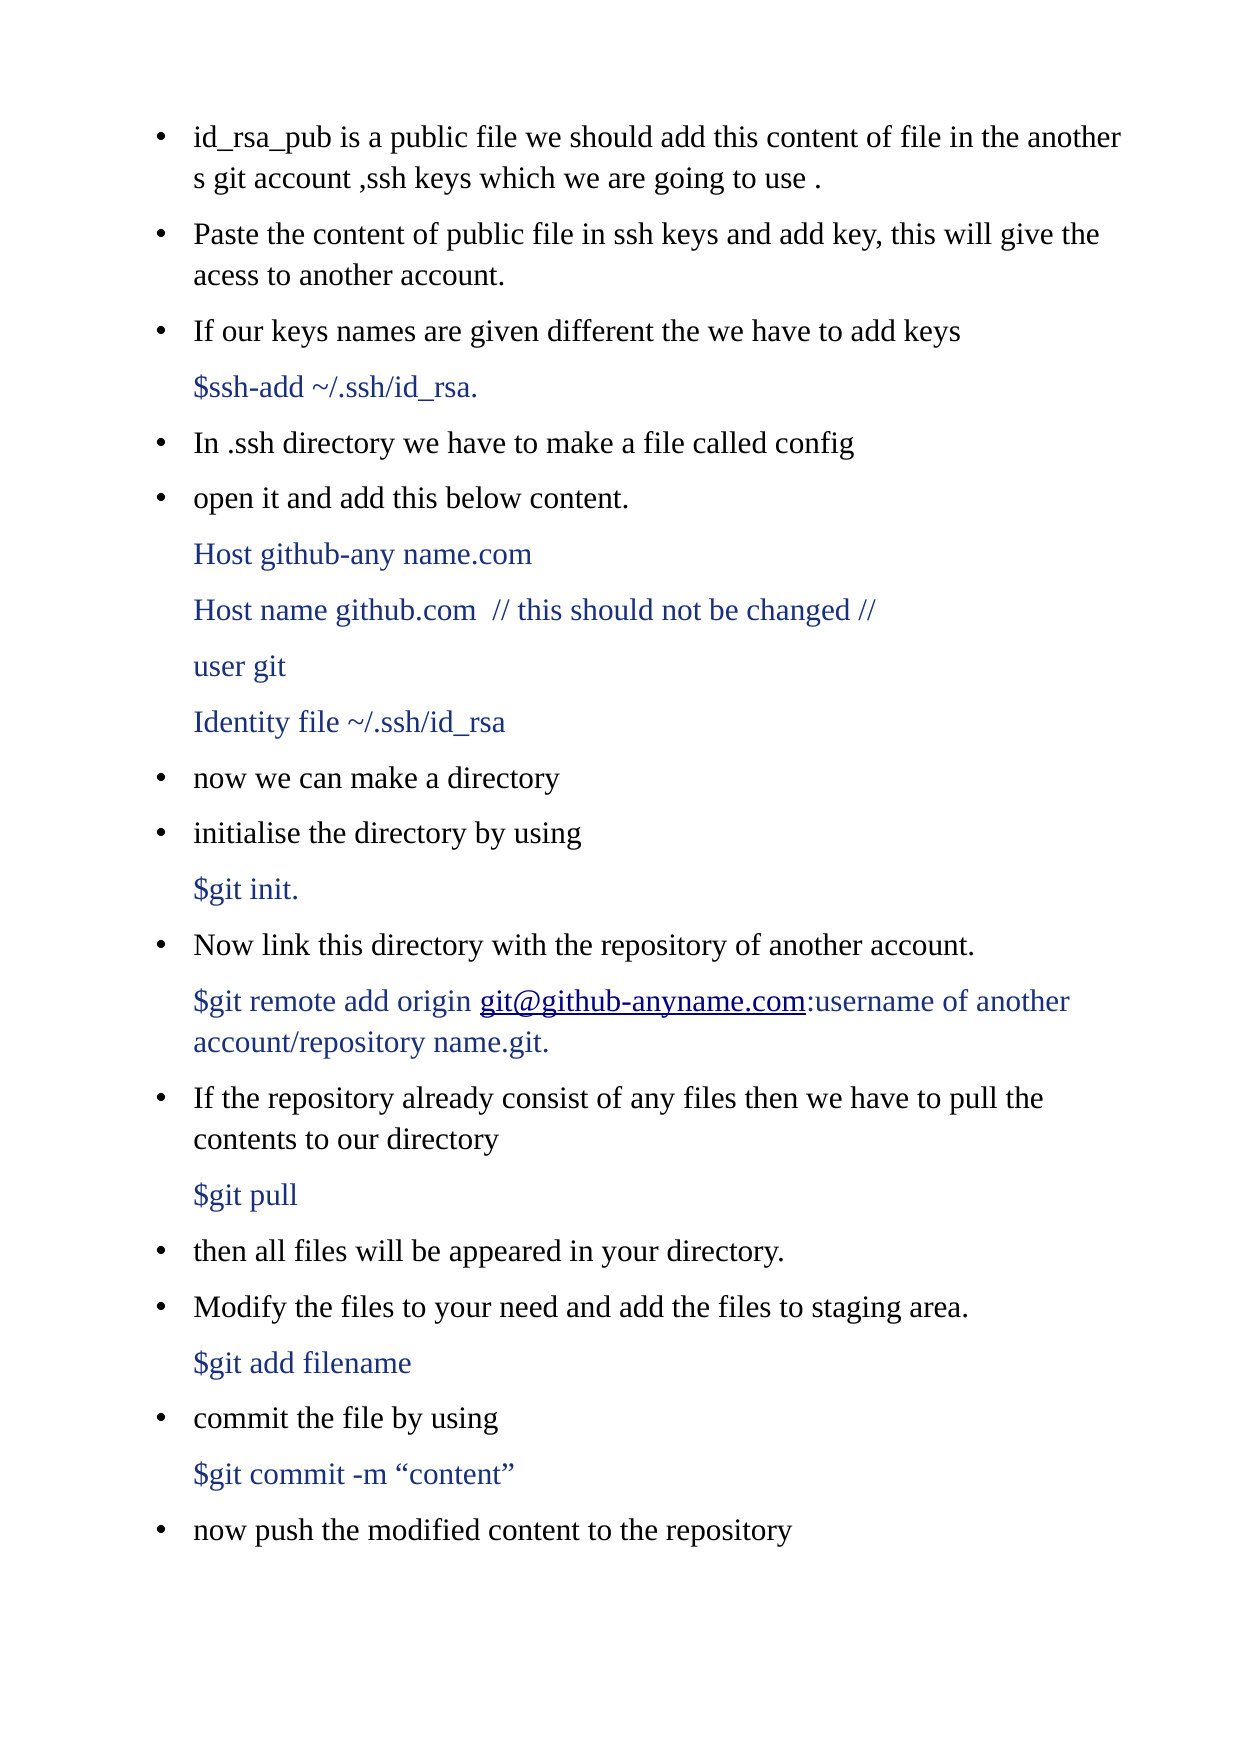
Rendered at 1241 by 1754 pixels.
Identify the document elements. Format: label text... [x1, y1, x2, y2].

list initialise the directory by using [156, 815, 1122, 851]
list Host github-any name.com [156, 536, 1122, 572]
list $git add filename [156, 1344, 1122, 1380]
list Now link this directory with the repository of another account. [156, 926, 1122, 962]
list open it and add this below content. [156, 480, 1122, 516]
list $git commit -m “content” [156, 1456, 1122, 1492]
list Identity file ~/.ssh/id_rsa [156, 703, 1122, 739]
list then all files will be appeared in your directory. [156, 1232, 1122, 1268]
list now we can make a directory [156, 759, 1122, 795]
list $git pull [156, 1176, 1122, 1212]
list $git init. [156, 871, 1122, 907]
list $ssh-add ~/.ssh/id_rsa. [156, 368, 1122, 404]
list Modify the files to your need and add the files to staging area. [156, 1288, 1122, 1324]
list In .ssh directory we have to make a file called config [156, 424, 1122, 460]
list Paste the content of public file in ssh keys and add key, this will give the acess to another account. [156, 215, 1122, 292]
list If the repository already consist of any files then we have to pull the contents to our directory [156, 1079, 1122, 1157]
list now push the modified content to the repository [156, 1511, 1122, 1547]
list commit the file by using [156, 1400, 1122, 1436]
list id_rsa_pub is a public file we should add this content of file in the another s git account ,ssh keys which we are going to use . [156, 118, 1122, 195]
list If our keys names are given different the we have to add keys [156, 312, 1122, 348]
list $git remote add origin git@github-anyname.com:username of another account/repository name.git. [156, 982, 1122, 1059]
list Host name github.com // this should not be changed // [156, 591, 1122, 627]
list user git [156, 647, 1122, 683]
